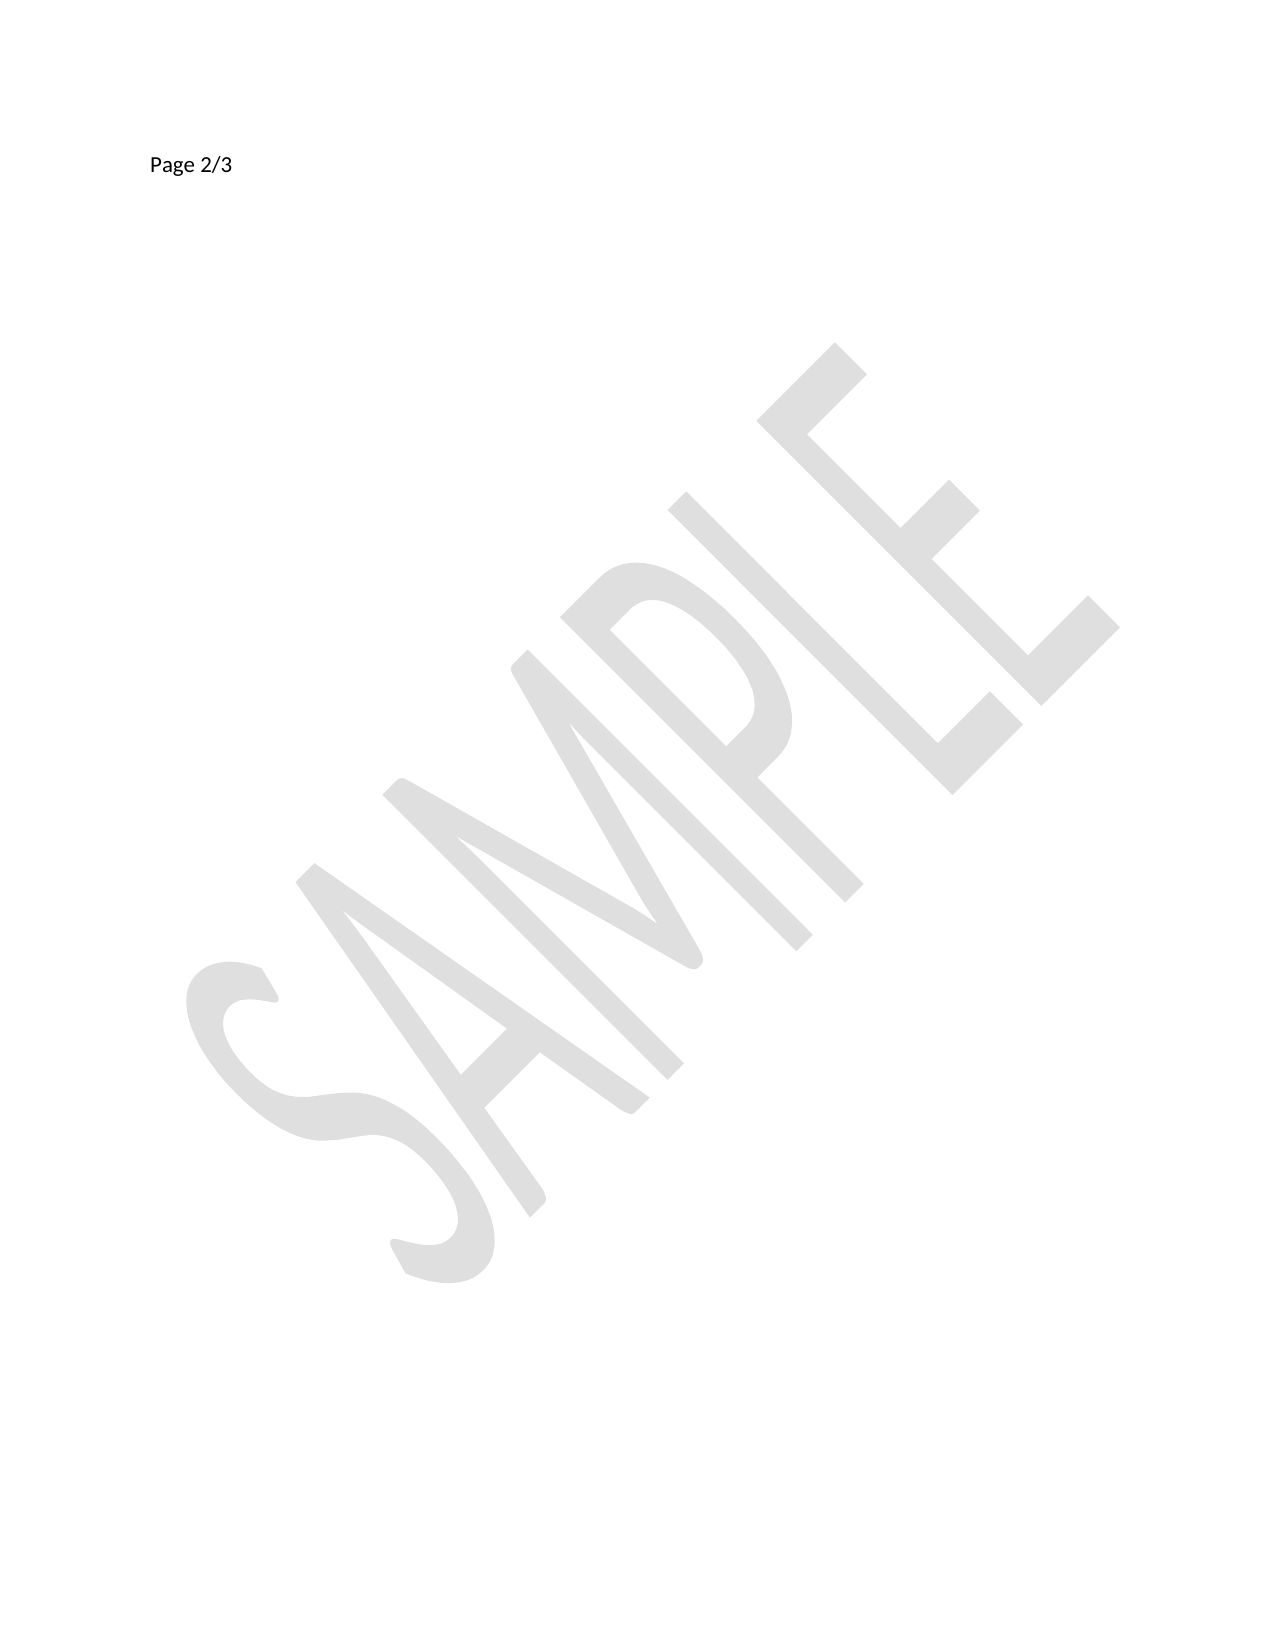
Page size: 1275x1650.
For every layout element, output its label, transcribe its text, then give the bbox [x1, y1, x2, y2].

text Page 2/3 [150, 150, 1125, 178]
